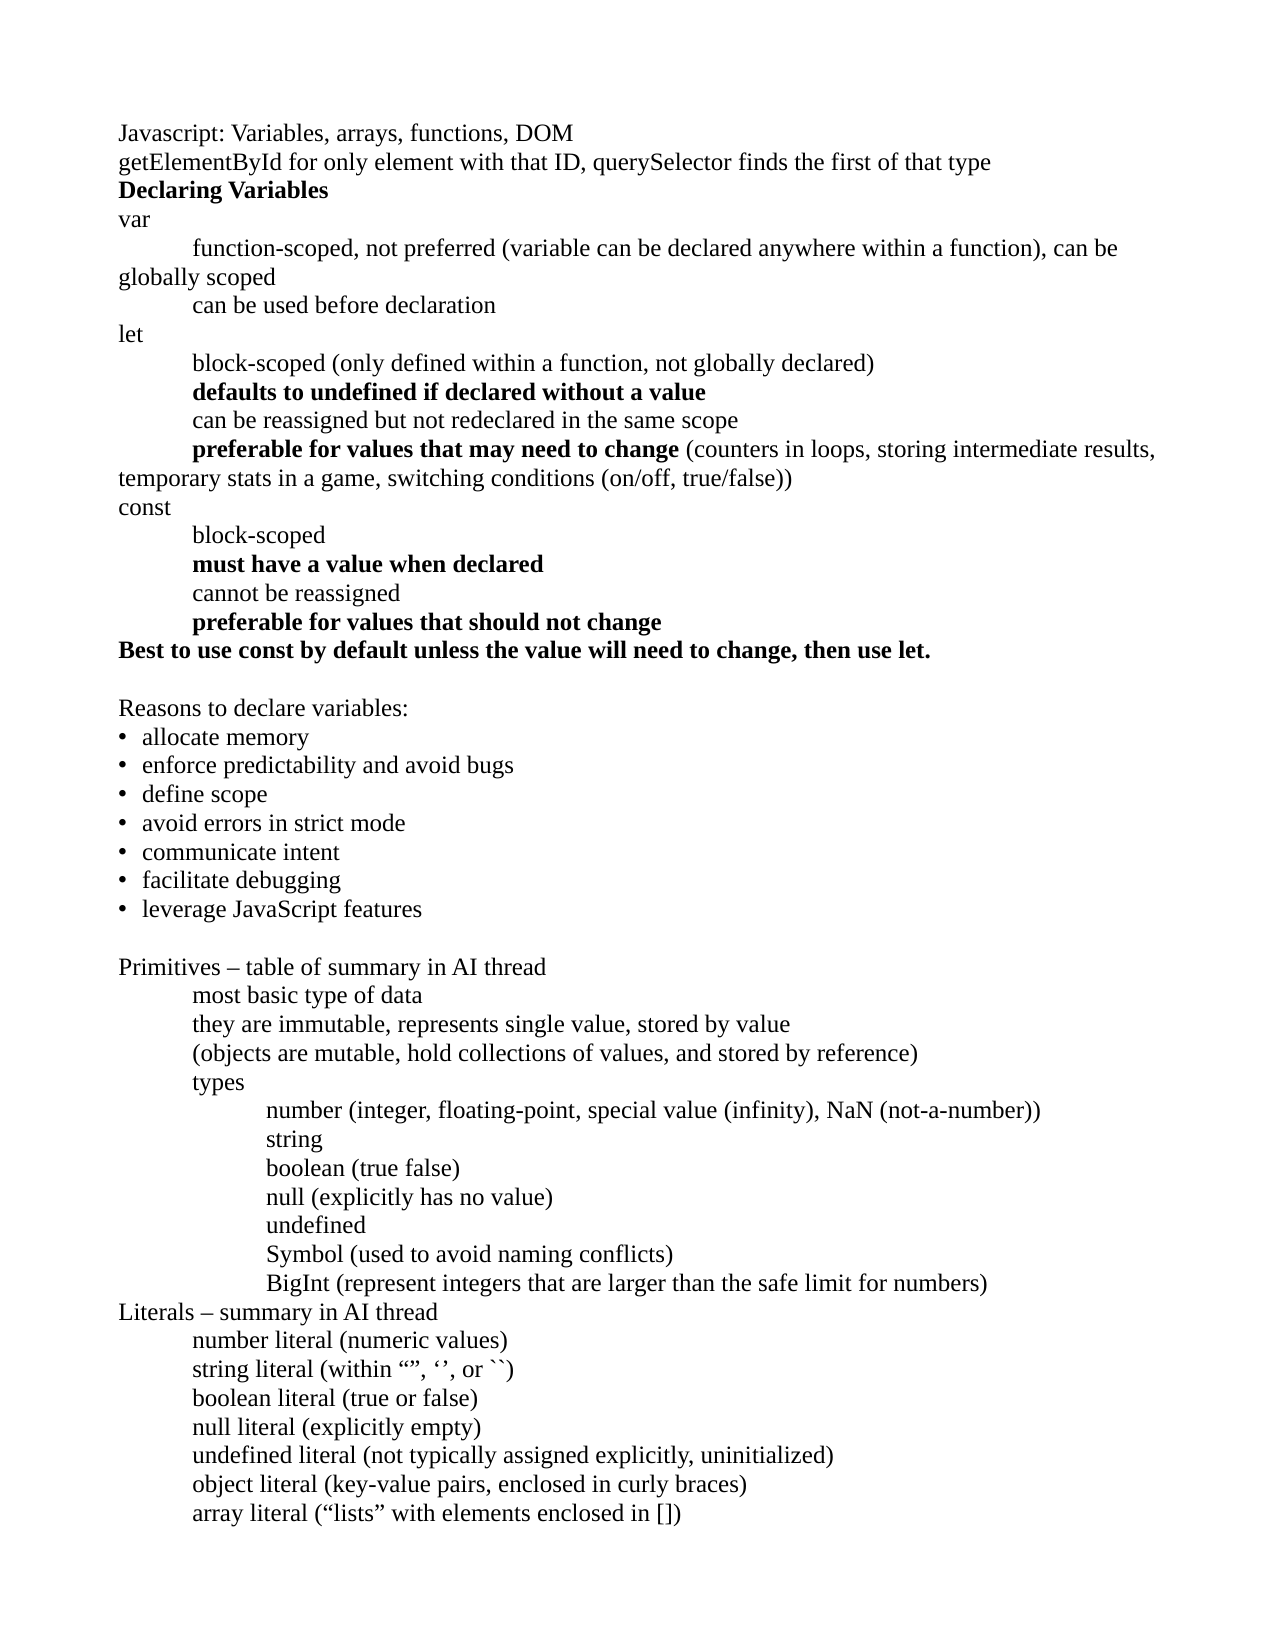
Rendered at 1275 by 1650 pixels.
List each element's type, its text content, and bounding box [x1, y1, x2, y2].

list communicate intent [118, 837, 1157, 866]
text Javascript: Variables, arrays, functions, DOM [118, 118, 1157, 147]
text preferable for values that may need to change (counters in loops, storing intermediate results, temporary stats in a game, switching conditions (on/off, true/false)) [118, 434, 1157, 492]
text undefined literal (not typically assigned explicitly, uninitialized) [118, 1441, 1157, 1469]
text block-scoped (only defined within a function, not globally declared) [118, 348, 1157, 377]
text number (integer, floating-point, special value (infinity), NaN (not-a-number)) [118, 1096, 1157, 1124]
list avoid errors in strict mode [118, 808, 1157, 837]
text array literal (“lists” with elements enclosed in []) [118, 1498, 1157, 1527]
text defaults to undefined if declared without a value [118, 377, 1157, 406]
text Symbol (used to avoid naming conflicts) [118, 1239, 1157, 1268]
text BigInt (represent integers that are larger than the safe limit for numbers) [118, 1268, 1157, 1297]
text they are immutable, represents single value, stored by value [118, 1009, 1157, 1038]
text number literal (numeric values) [118, 1326, 1157, 1354]
text undefined [118, 1211, 1157, 1239]
text Primitives – table of summary in AI thread [118, 952, 1157, 981]
text let [118, 319, 1157, 348]
text string literal (within “”, ‘’, or ``) [118, 1354, 1157, 1383]
text getElementById for only element with that ID, querySelector finds the first of that type [118, 147, 1157, 176]
text const [118, 492, 1157, 521]
text Literals – summary in AI thread [118, 1297, 1157, 1326]
text boolean literal (true or false) [118, 1383, 1157, 1412]
text (objects are mutable, hold collections of values, and stored by reference) [118, 1038, 1157, 1067]
text can be used before declaration [118, 291, 1157, 319]
text Declaring Variables [118, 176, 1157, 204]
text can be reassigned but not redeclared in the same scope [118, 406, 1157, 434]
text null literal (explicitly empty) [118, 1412, 1157, 1441]
list leverage JavaScript features [118, 894, 1157, 923]
text object literal (key-value pairs, enclosed in curly braces) [118, 1469, 1157, 1498]
text null (explicitly has no value) [118, 1182, 1157, 1211]
text must have a value when declared [118, 549, 1157, 578]
list enforce predictability and avoid bugs [118, 751, 1157, 779]
text most basic type of data [118, 981, 1157, 1009]
text preferable for values that should not change [118, 607, 1157, 636]
list facilitate debugging [118, 866, 1157, 894]
text types [118, 1067, 1157, 1096]
text function-scoped, not preferred (variable can be declared anywhere within a function), can be globally scoped [118, 233, 1157, 291]
text Reasons to declare variables: [118, 693, 1157, 722]
text cannot be reassigned [118, 578, 1157, 607]
list define scope [118, 779, 1157, 808]
list allocate memory [118, 722, 1157, 751]
text block-scoped [118, 521, 1157, 549]
text boolean (true false) [118, 1153, 1157, 1182]
text Best to use const by default unless the value will need to change, then use let. [118, 636, 1157, 664]
text var [118, 204, 1157, 233]
text string [118, 1124, 1157, 1153]
